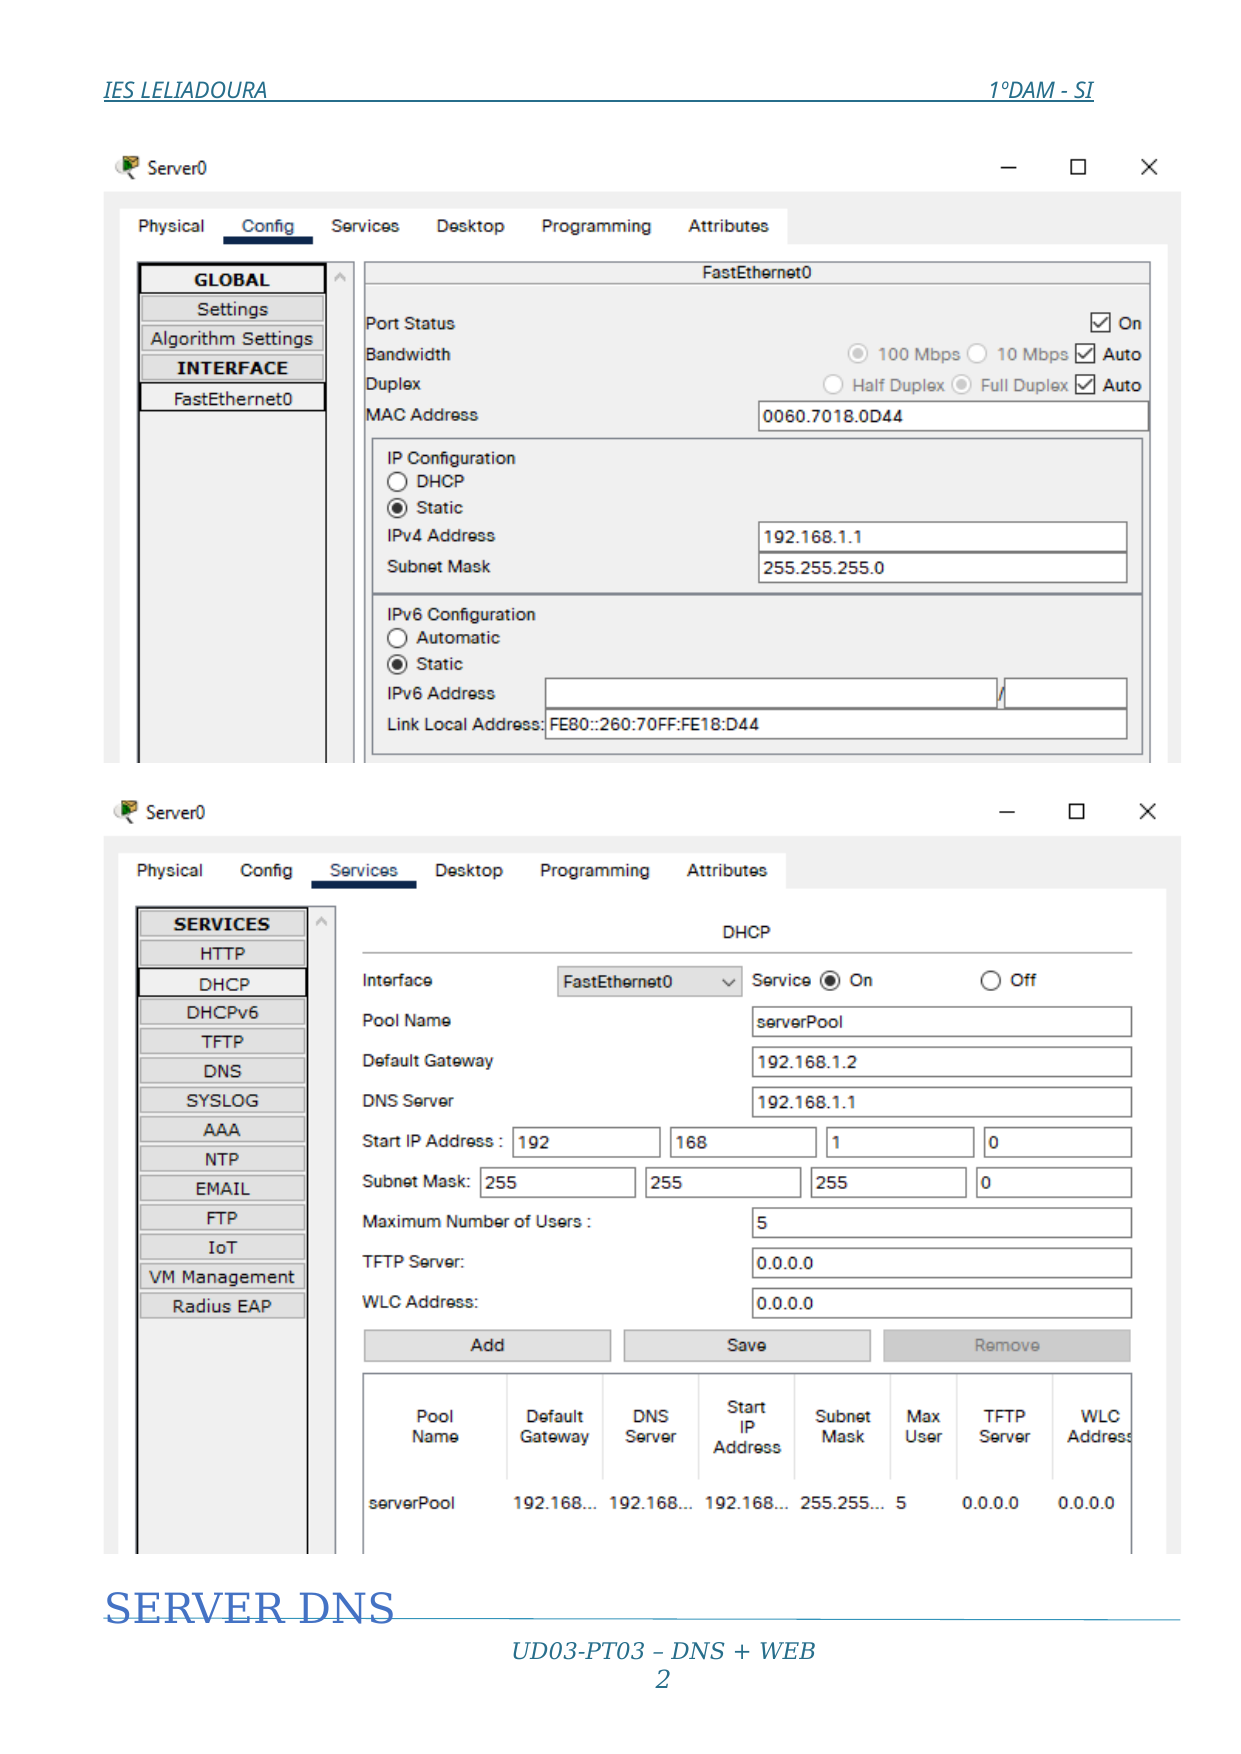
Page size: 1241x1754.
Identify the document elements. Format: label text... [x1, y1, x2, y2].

text SERVER DNS [307, 1595, 323, 1617]
text SERVER DNS [103, 1585, 1181, 1619]
text SERVER DNS [103, 1619, 1181, 1634]
text SERVER DNS [339, 1599, 353, 1617]
